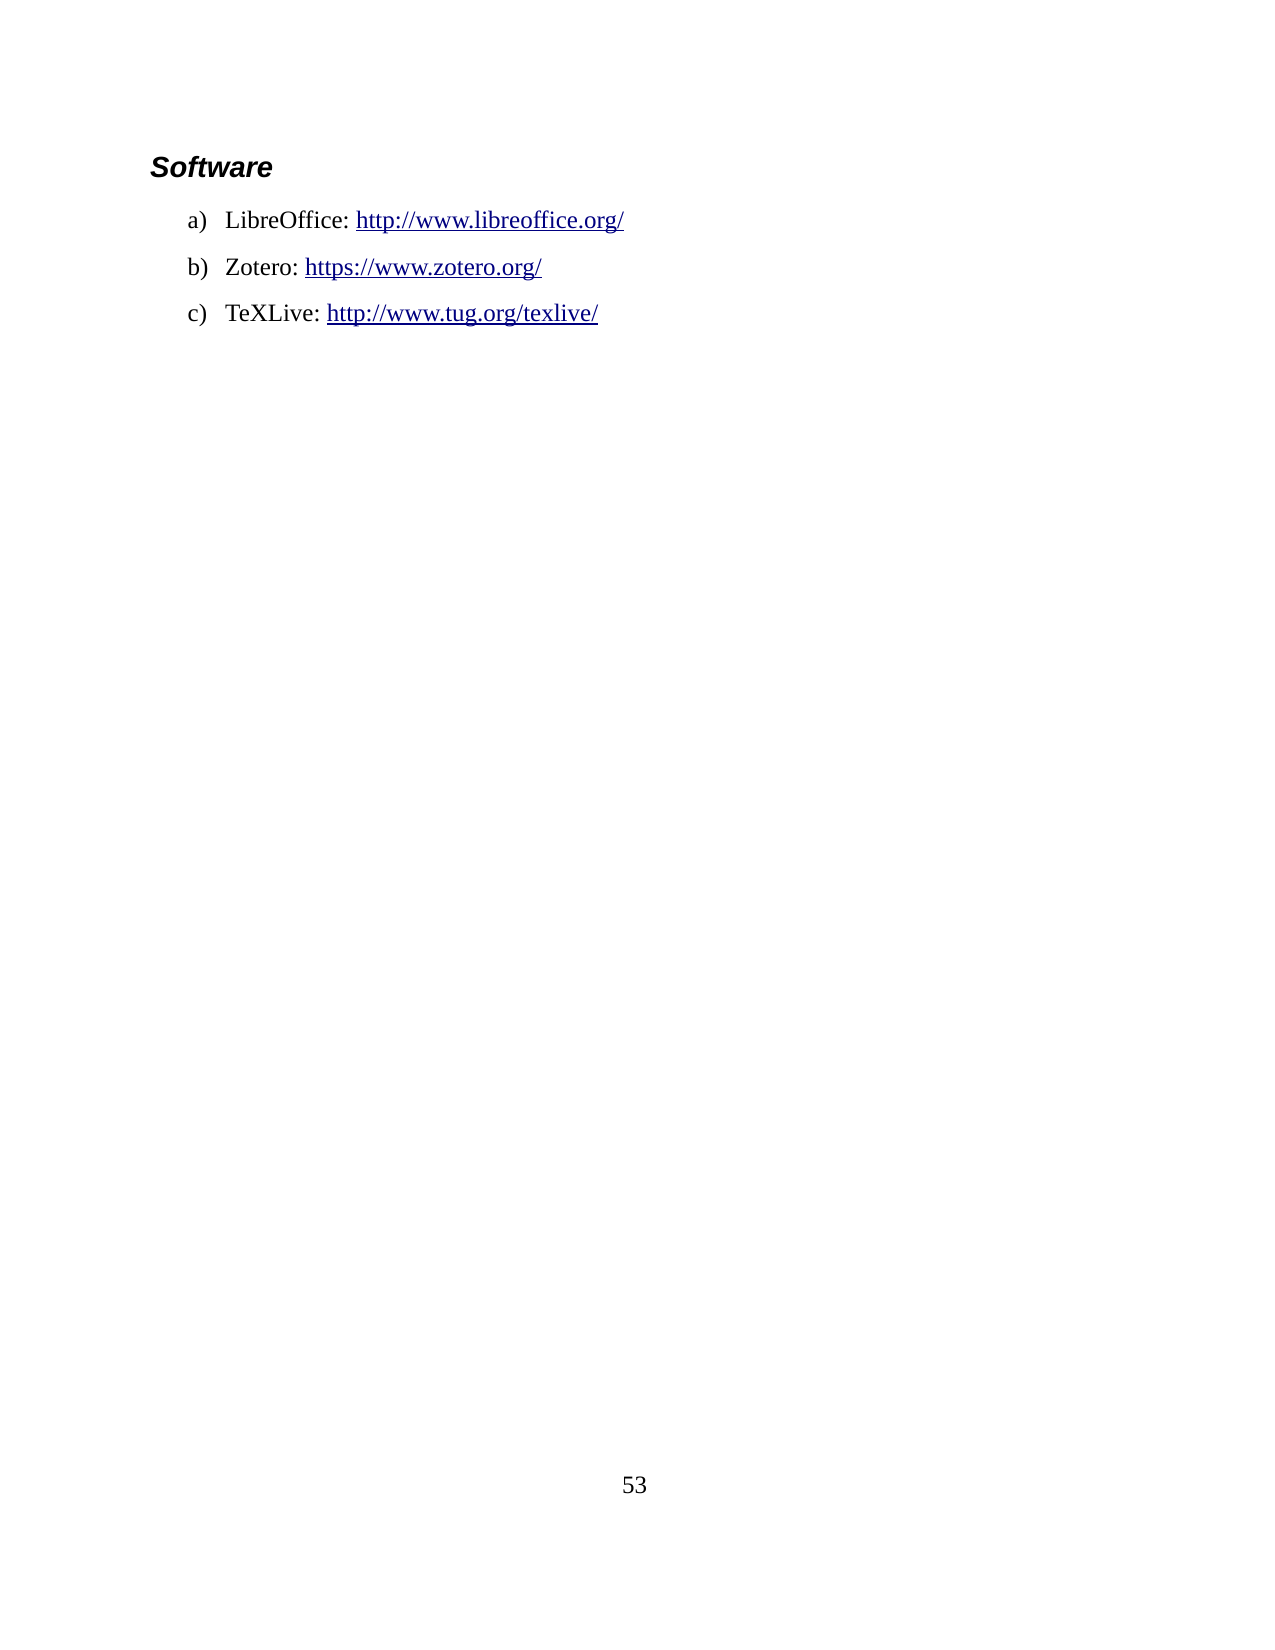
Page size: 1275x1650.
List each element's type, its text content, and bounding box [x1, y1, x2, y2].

subtitle Software [150, 150, 1125, 183]
list Zotero: https://www.zotero.org/ [187, 252, 1125, 280]
list LibreOffice: http://www.libreoffice.org/ [187, 205, 1125, 234]
list TeXLive: http://www.tug.org/texlive/ [187, 298, 1125, 327]
